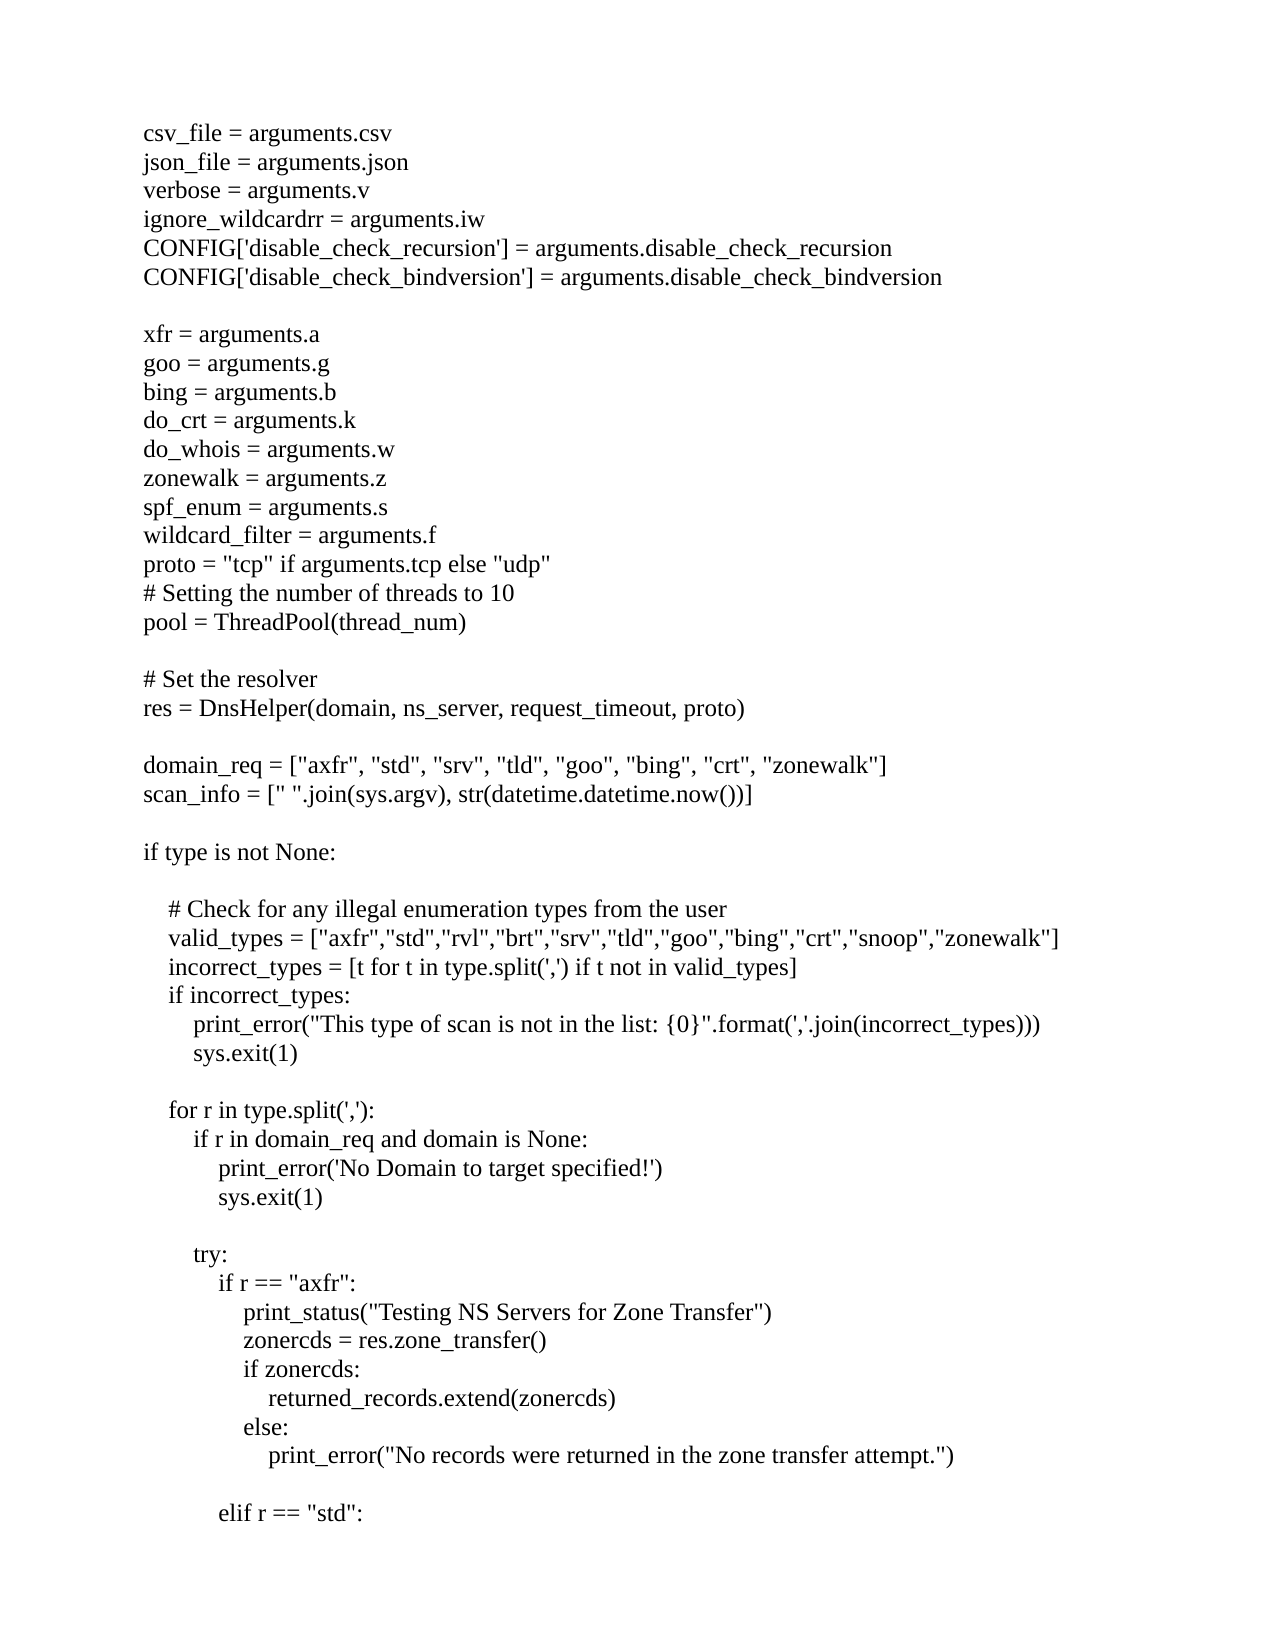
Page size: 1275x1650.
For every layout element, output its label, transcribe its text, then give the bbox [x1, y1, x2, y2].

text xfr = arguments.a [118, 319, 1157, 348]
text pool = ThreadPool(thread_num) [118, 607, 1157, 636]
text elif r == "std": [118, 1498, 1157, 1527]
text # Check for any illegal enumeration types from the user [118, 894, 1157, 923]
text CONFIG['disable_check_recursion'] = arguments.disable_check_recursion [118, 233, 1157, 262]
text print_status("Testing NS Servers for Zone Transfer") [118, 1297, 1157, 1326]
text sys.exit(1) [118, 1038, 1157, 1067]
text do_whois = arguments.w [118, 434, 1157, 463]
text do_crt = arguments.k [118, 406, 1157, 434]
text print_error("No records were returned in the zone transfer attempt.") [118, 1441, 1157, 1469]
text spf_enum = arguments.s [118, 492, 1157, 521]
text CONFIG['disable_check_bindversion'] = arguments.disable_check_bindversion [118, 262, 1157, 291]
text if type is not None: [118, 837, 1157, 866]
text # Set the resolver [118, 664, 1157, 693]
text goo = arguments.g [118, 348, 1157, 377]
text wildcard_filter = arguments.f [118, 521, 1157, 549]
text for r in type.split(','): [118, 1096, 1157, 1124]
text ignore_wildcardrr = arguments.iw [118, 204, 1157, 233]
text scan_info = [" ".join(sys.argv), str(datetime.datetime.now())] [118, 779, 1157, 808]
text returned_records.extend(zonercds) [118, 1383, 1157, 1412]
text zonewalk = arguments.z [118, 463, 1157, 492]
text verbose = arguments.v [118, 176, 1157, 204]
text if r == "axfr": [118, 1268, 1157, 1297]
text print_error('No Domain to target specified!') [118, 1153, 1157, 1182]
text if zonercds: [118, 1354, 1157, 1383]
text json_file = arguments.json [118, 147, 1157, 176]
text incorrect_types = [t for t in type.split(',') if t not in valid_types] [118, 952, 1157, 981]
text if incorrect_types: [118, 981, 1157, 1009]
text zonercds = res.zone_transfer() [118, 1326, 1157, 1354]
text else: [118, 1412, 1157, 1441]
text # Setting the number of threads to 10 [118, 578, 1157, 607]
text bing = arguments.b [118, 377, 1157, 406]
text print_error("This type of scan is not in the list: {0}".format(','.join(incorrect_types))) [118, 1009, 1157, 1038]
text csv_file = arguments.csv [118, 118, 1157, 147]
text if r in domain_req and domain is None: [118, 1124, 1157, 1153]
text domain_req = ["axfr", "std", "srv", "tld", "goo", "bing", "crt", "zonewalk"] [118, 751, 1157, 779]
text res = DnsHelper(domain, ns_server, request_timeout, proto) [118, 693, 1157, 722]
text valid_types = ["axfr","std","rvl","brt","srv","tld","goo","bing","crt","snoop","zonewalk"] [118, 923, 1157, 952]
text proto = "tcp" if arguments.tcp else "udp" [118, 549, 1157, 578]
text sys.exit(1) [118, 1182, 1157, 1211]
text try: [118, 1239, 1157, 1268]
